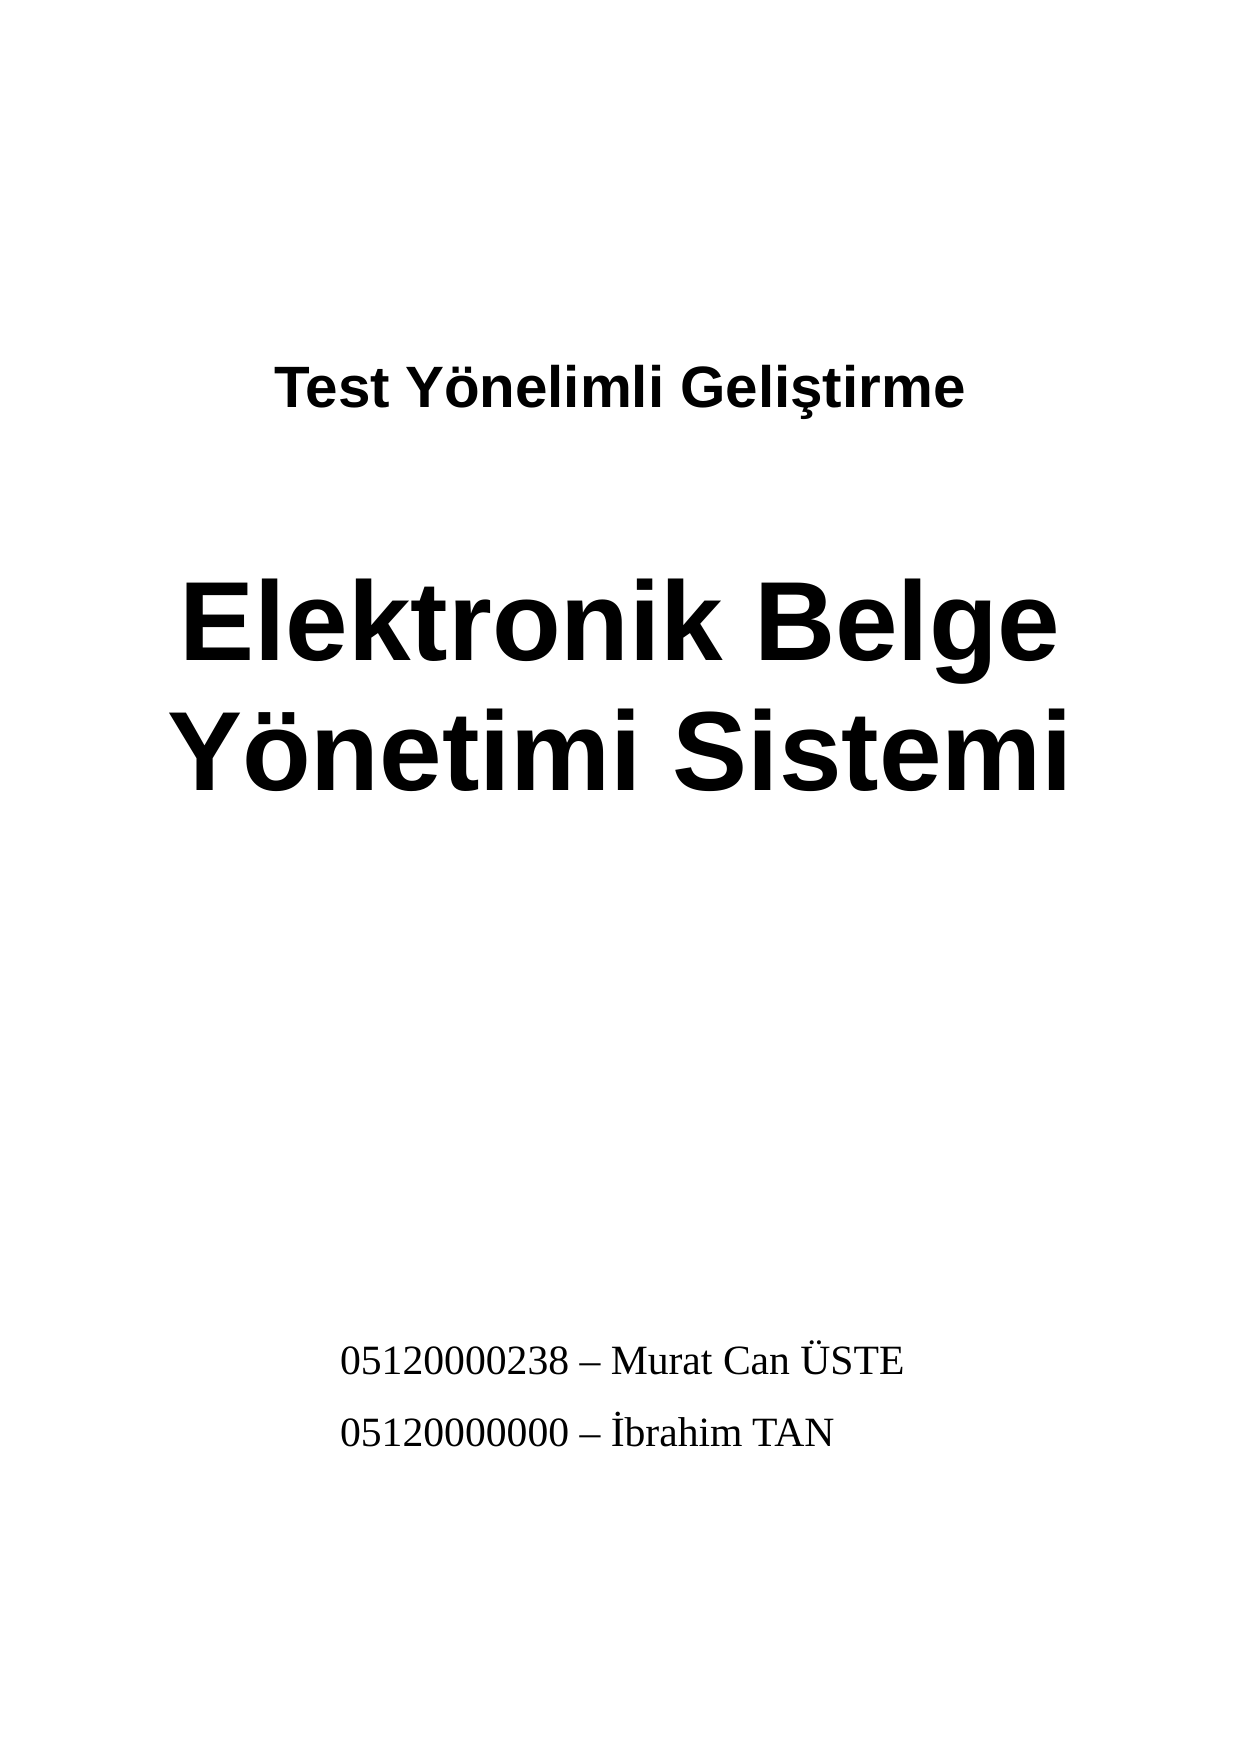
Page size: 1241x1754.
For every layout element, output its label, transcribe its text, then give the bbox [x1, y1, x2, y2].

title Test Yönelimli Geliştirme [118, 352, 1122, 419]
text 05120000238 – Murat Can ÜSTE [340, 1336, 1122, 1383]
text 05120000000 – İbrahim TAN [340, 1408, 1122, 1456]
title Elektronik Belge Yönetimi Sistemi [118, 555, 1122, 814]
